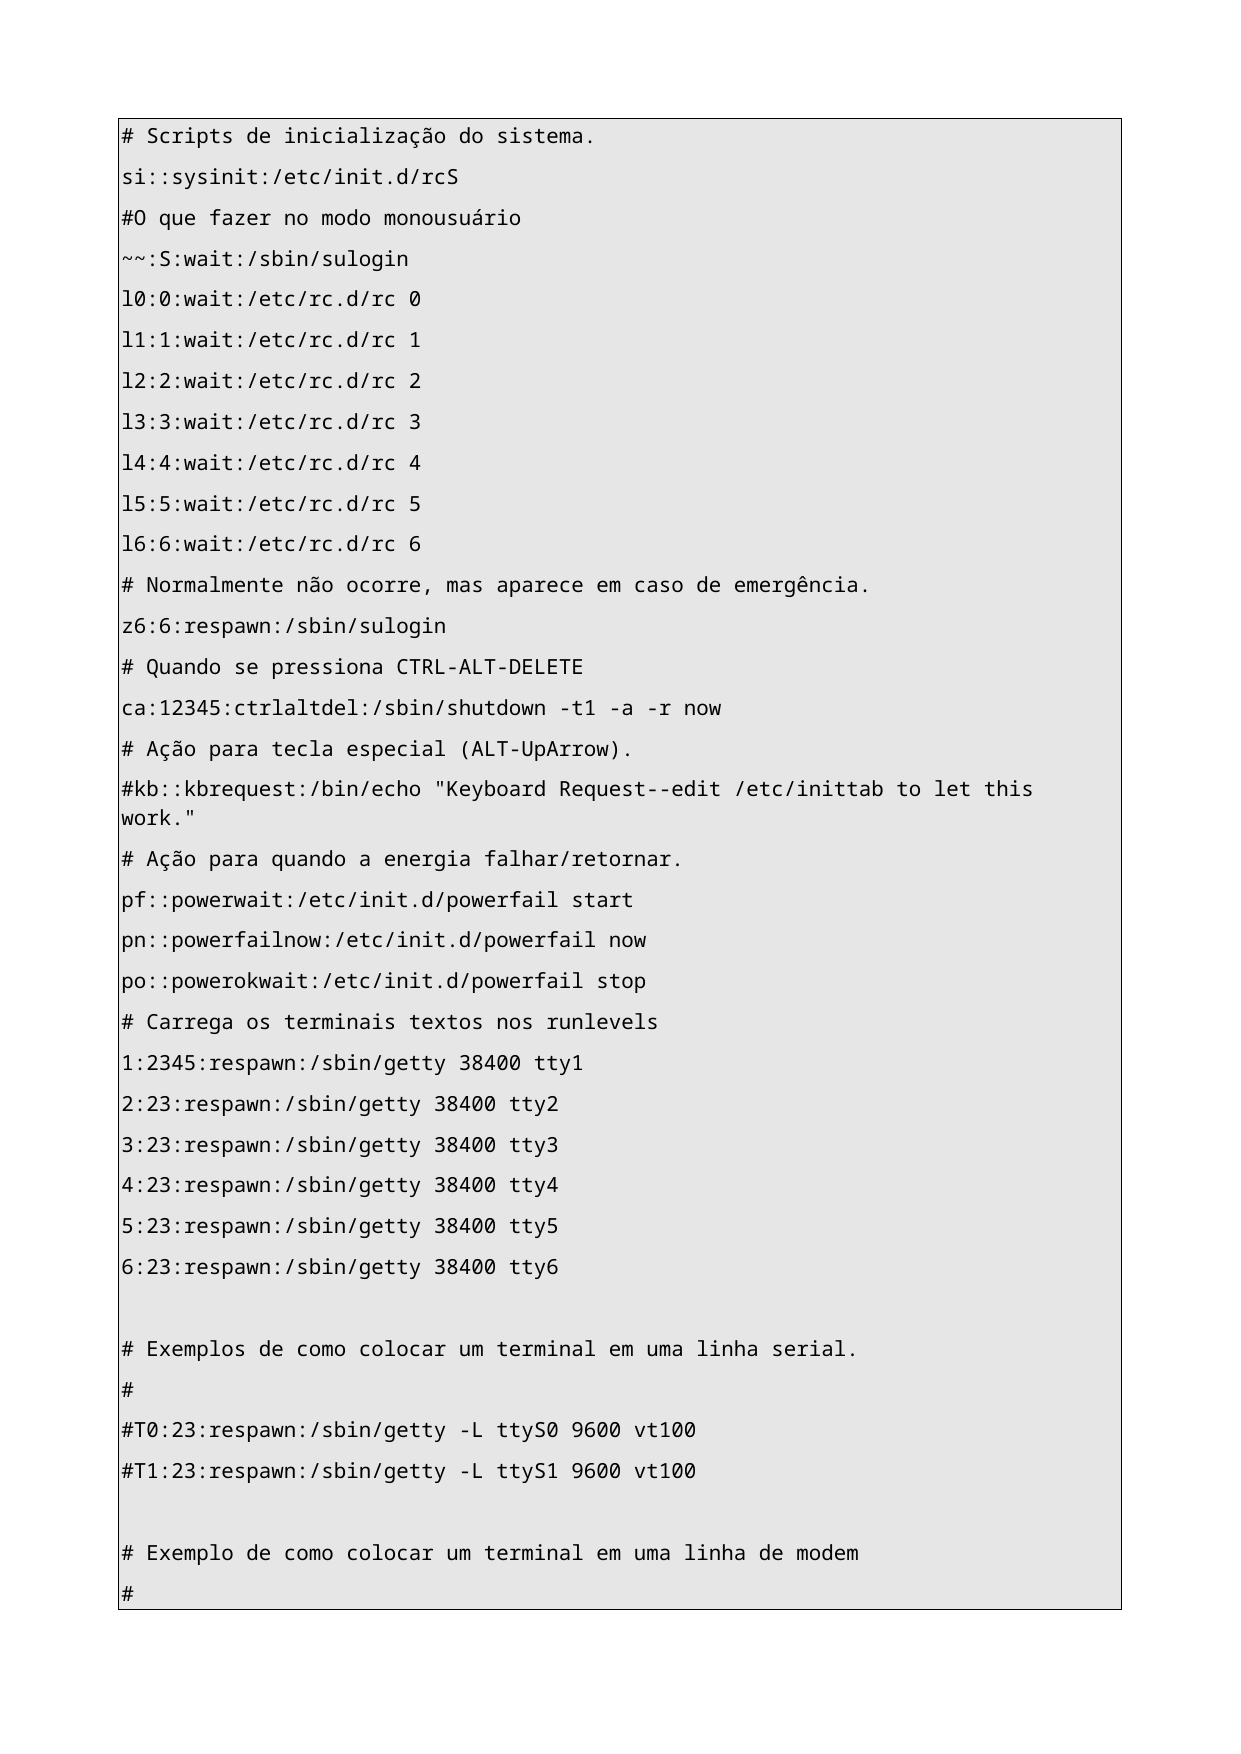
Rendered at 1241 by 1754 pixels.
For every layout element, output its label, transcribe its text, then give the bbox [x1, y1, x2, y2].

text l0:0:wait:/etc/rc.d/rc 0 [119, 281, 1121, 313]
text ca:12345:ctrlaltdel:/sbin/shutdown -t1 -a -r now [119, 690, 1121, 721]
text l5:5:wait:/etc/rc.d/rc 5 [119, 486, 1121, 517]
text 6:23:respawn:/sbin/getty 38400 tty6 [119, 1249, 1121, 1281]
text l4:4:wait:/etc/rc.d/rc 4 [119, 445, 1121, 476]
text ~~:S:wait:/sbin/sulogin [119, 241, 1121, 272]
text l6:6:wait:/etc/rc.d/rc 6 [119, 526, 1121, 558]
text 2:23:respawn:/sbin/getty 38400 tty2 [119, 1086, 1121, 1117]
text # Normalmente não ocorre, mas aparece em caso de emergência. [119, 567, 1121, 599]
text po::powerokwait:/etc/init.d/powerfail stop [119, 963, 1121, 995]
text #T1:23:respawn:/sbin/getty -L ttyS1 9600 vt100 [119, 1453, 1121, 1485]
text # Carrega os terminais textos nos runlevels [119, 1004, 1121, 1036]
text si::sysinit:/etc/init.d/rcS [119, 159, 1121, 191]
text # Ação para tecla especial (ALT-UpArrow). [119, 731, 1121, 762]
text # [119, 1576, 1121, 1609]
text l2:2:wait:/etc/rc.d/rc 2 [119, 363, 1121, 395]
text # Scripts de inicialização do sistema. [119, 119, 1121, 150]
text # Exemplos de como colocar um terminal em uma linha serial. [119, 1331, 1121, 1362]
text 3:23:respawn:/sbin/getty 38400 tty3 [119, 1127, 1121, 1158]
text # Quando se pressiona CTRL-ALT-DELETE [119, 649, 1121, 681]
text #kb::kbrequest:/bin/echo "Keyboard Request--edit /etc/inittab to let this work." [119, 771, 1121, 831]
text 1:2345:respawn:/sbin/getty 38400 tty1 [119, 1045, 1121, 1076]
text l1:1:wait:/etc/rc.d/rc 1 [119, 322, 1121, 354]
text # Ação para quando a energia falhar/retornar. [119, 841, 1121, 872]
text # [119, 1372, 1121, 1403]
text 5:23:respawn:/sbin/getty 38400 tty5 [119, 1208, 1121, 1240]
text pf::powerwait:/etc/init.d/powerfail start [119, 882, 1121, 913]
text z6:6:respawn:/sbin/sulogin [119, 608, 1121, 640]
text pn::powerfailnow:/etc/init.d/powerfail now [119, 922, 1121, 954]
text 4:23:respawn:/sbin/getty 38400 tty4 [119, 1167, 1121, 1199]
text l3:3:wait:/etc/rc.d/rc 3 [119, 404, 1121, 436]
text #O que fazer no modo monousuário [119, 200, 1121, 231]
text # Exemplo de como colocar um terminal em uma linha de modem [119, 1535, 1121, 1566]
text #T0:23:respawn:/sbin/getty -L ttyS0 9600 vt100 [119, 1412, 1121, 1444]
